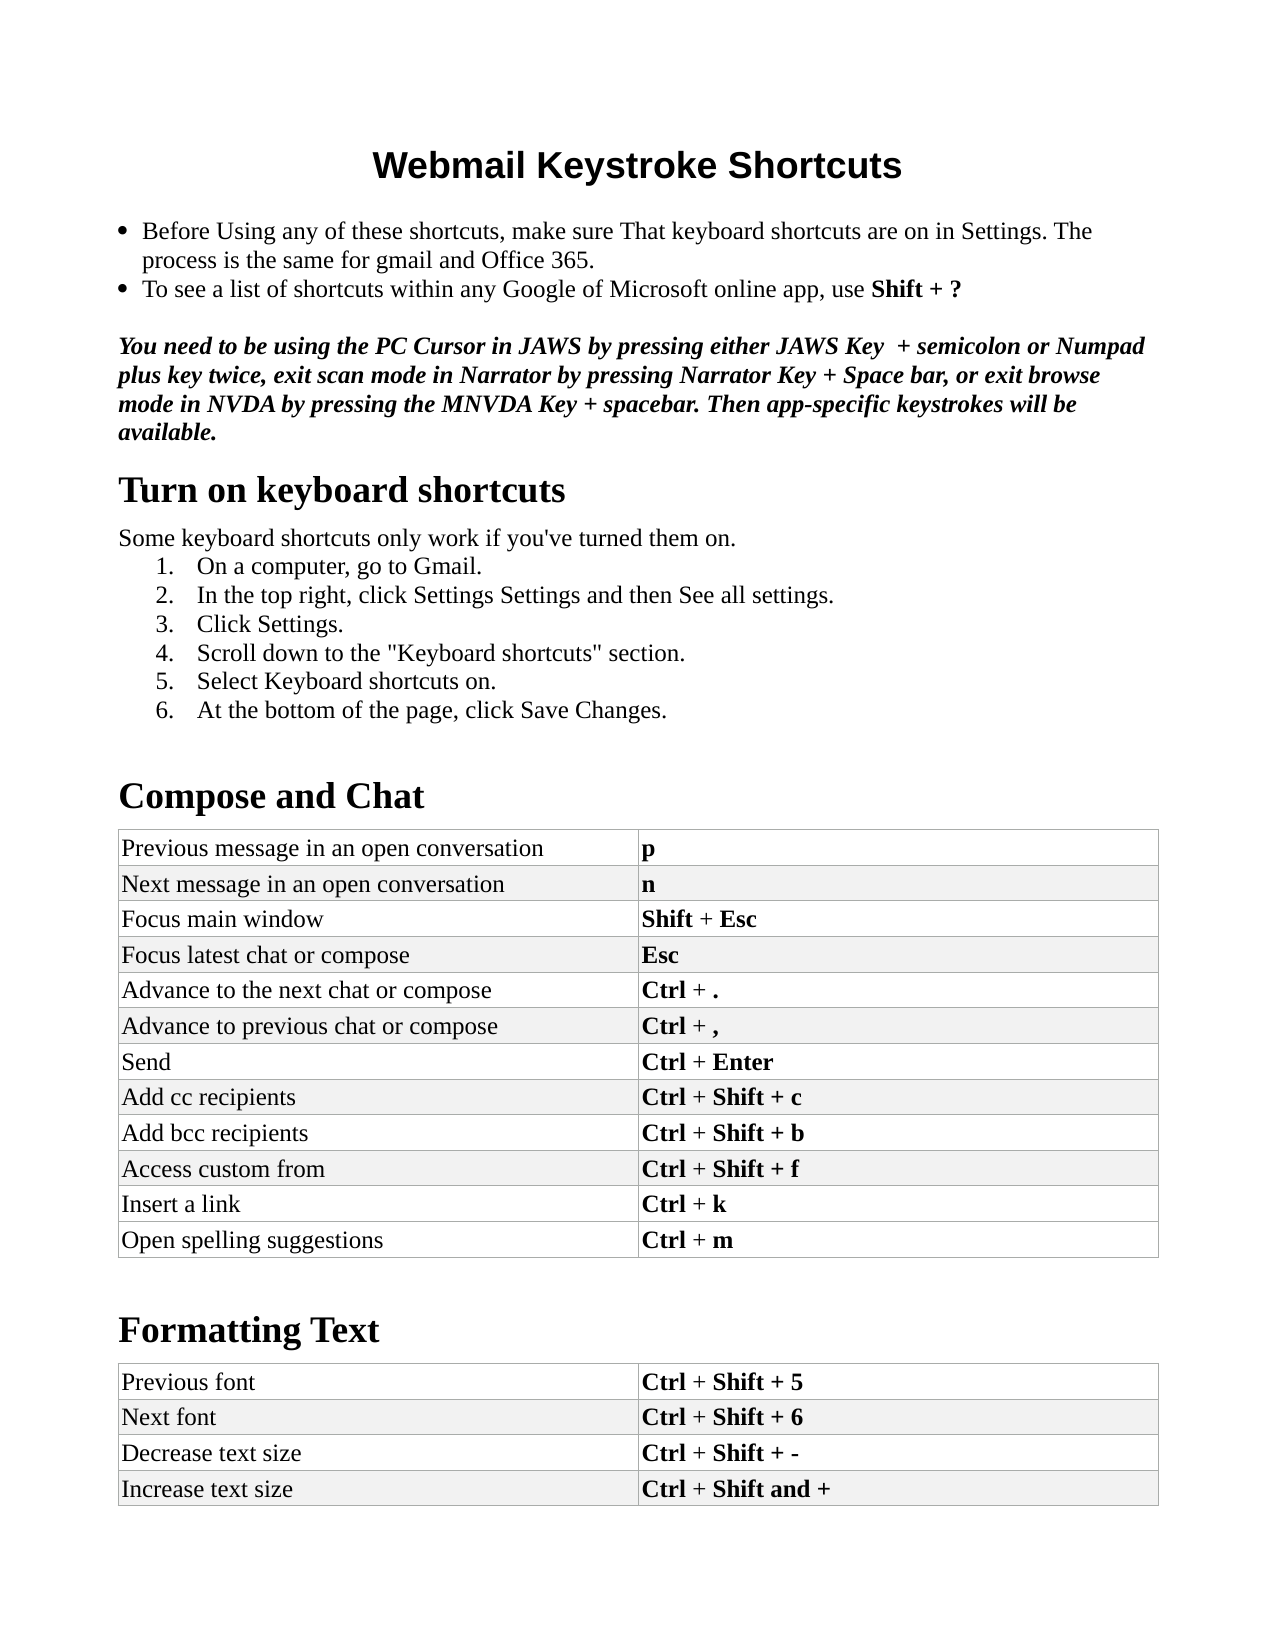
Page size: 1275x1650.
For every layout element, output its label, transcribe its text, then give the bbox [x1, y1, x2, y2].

table_header Ctrl + Shift + 5 [639, 1364, 1158, 1398]
table_cell Ctrl + Shift + 6 [639, 1400, 1158, 1434]
table_cell Send [119, 1044, 638, 1078]
table_cell Ctrl + Shift + c [639, 1080, 1158, 1114]
subtitle Compose and Chat [118, 773, 1157, 817]
list Scroll down to the "Keyboard shortcuts" section. [155, 638, 1157, 666]
table_cell Add bcc recipients [119, 1115, 638, 1150]
list On a computer, go to Gmail. [155, 551, 1157, 580]
text Some keyboard shortcuts only work if you've turned them on. [118, 523, 1157, 551]
table_cell Ctrl + m [639, 1222, 1158, 1257]
list In the top right, click Settings Settings and then See all settings. [155, 580, 1157, 609]
table_cell Ctrl + Shift + f [639, 1151, 1158, 1185]
table_cell Add cc recipients [119, 1080, 638, 1114]
table_cell Esc [639, 937, 1158, 972]
table_cell Next font [119, 1400, 638, 1434]
text You need to be using the PC Cursor in JAWS by pressing either JAWS Key + semicolon or Numpad plus key twice, exit scan mode in Narrator by pressing Narrator Key + Space bar, or exit browse mode in NVDA by pressing the MNVDA Key + spacebar. Then app-specific keystrokes will be available. [118, 331, 1157, 446]
table_cell Ctrl + , [639, 1008, 1158, 1043]
table_cell Shift + Esc [639, 901, 1158, 936]
table_cell Increase text size [119, 1471, 638, 1505]
table_cell Ctrl + Shift and + [639, 1471, 1158, 1505]
table_cell n [639, 866, 1158, 900]
table_cell Ctrl + Shift + - [639, 1435, 1158, 1470]
table_cell Next message in an open conversation [119, 866, 638, 900]
list At the bottom of the page, click Save Changes. [155, 695, 1157, 724]
table_header p [639, 830, 1158, 865]
list Click Settings. [155, 609, 1157, 638]
table_cell Decrease text size [119, 1435, 638, 1470]
table_cell Ctrl + Enter [639, 1044, 1158, 1078]
list Before Using any of these shortcuts, make sure That keyboard shortcuts are on in Settings. The process is the same for gmail and Office 365. [118, 216, 1157, 274]
table_cell Focus main window [119, 901, 638, 936]
table_header Previous font [119, 1364, 638, 1398]
table_cell Ctrl + . [639, 973, 1158, 1007]
list Select Keyboard shortcuts on. [155, 666, 1157, 695]
table_cell Ctrl + Shift + b [639, 1115, 1158, 1150]
list To see a list of shortcuts within any Google of Microsoft online app, use Shift + ? [118, 274, 1157, 302]
table_cell Ctrl + k [639, 1186, 1158, 1221]
table_cell Focus latest chat or compose [119, 937, 638, 972]
table_header Previous message in an open conversation [119, 830, 638, 865]
table_cell Advance to previous chat or compose [119, 1008, 638, 1043]
table_cell Advance to the next chat or compose [119, 973, 638, 1007]
table_cell Access custom from [119, 1151, 638, 1185]
subtitle Formatting Text [118, 1307, 1157, 1350]
subtitle Turn on keyboard shortcuts [118, 467, 1157, 510]
table_cell Open spelling suggestions [119, 1222, 638, 1257]
table_cell Insert a link [119, 1186, 638, 1221]
